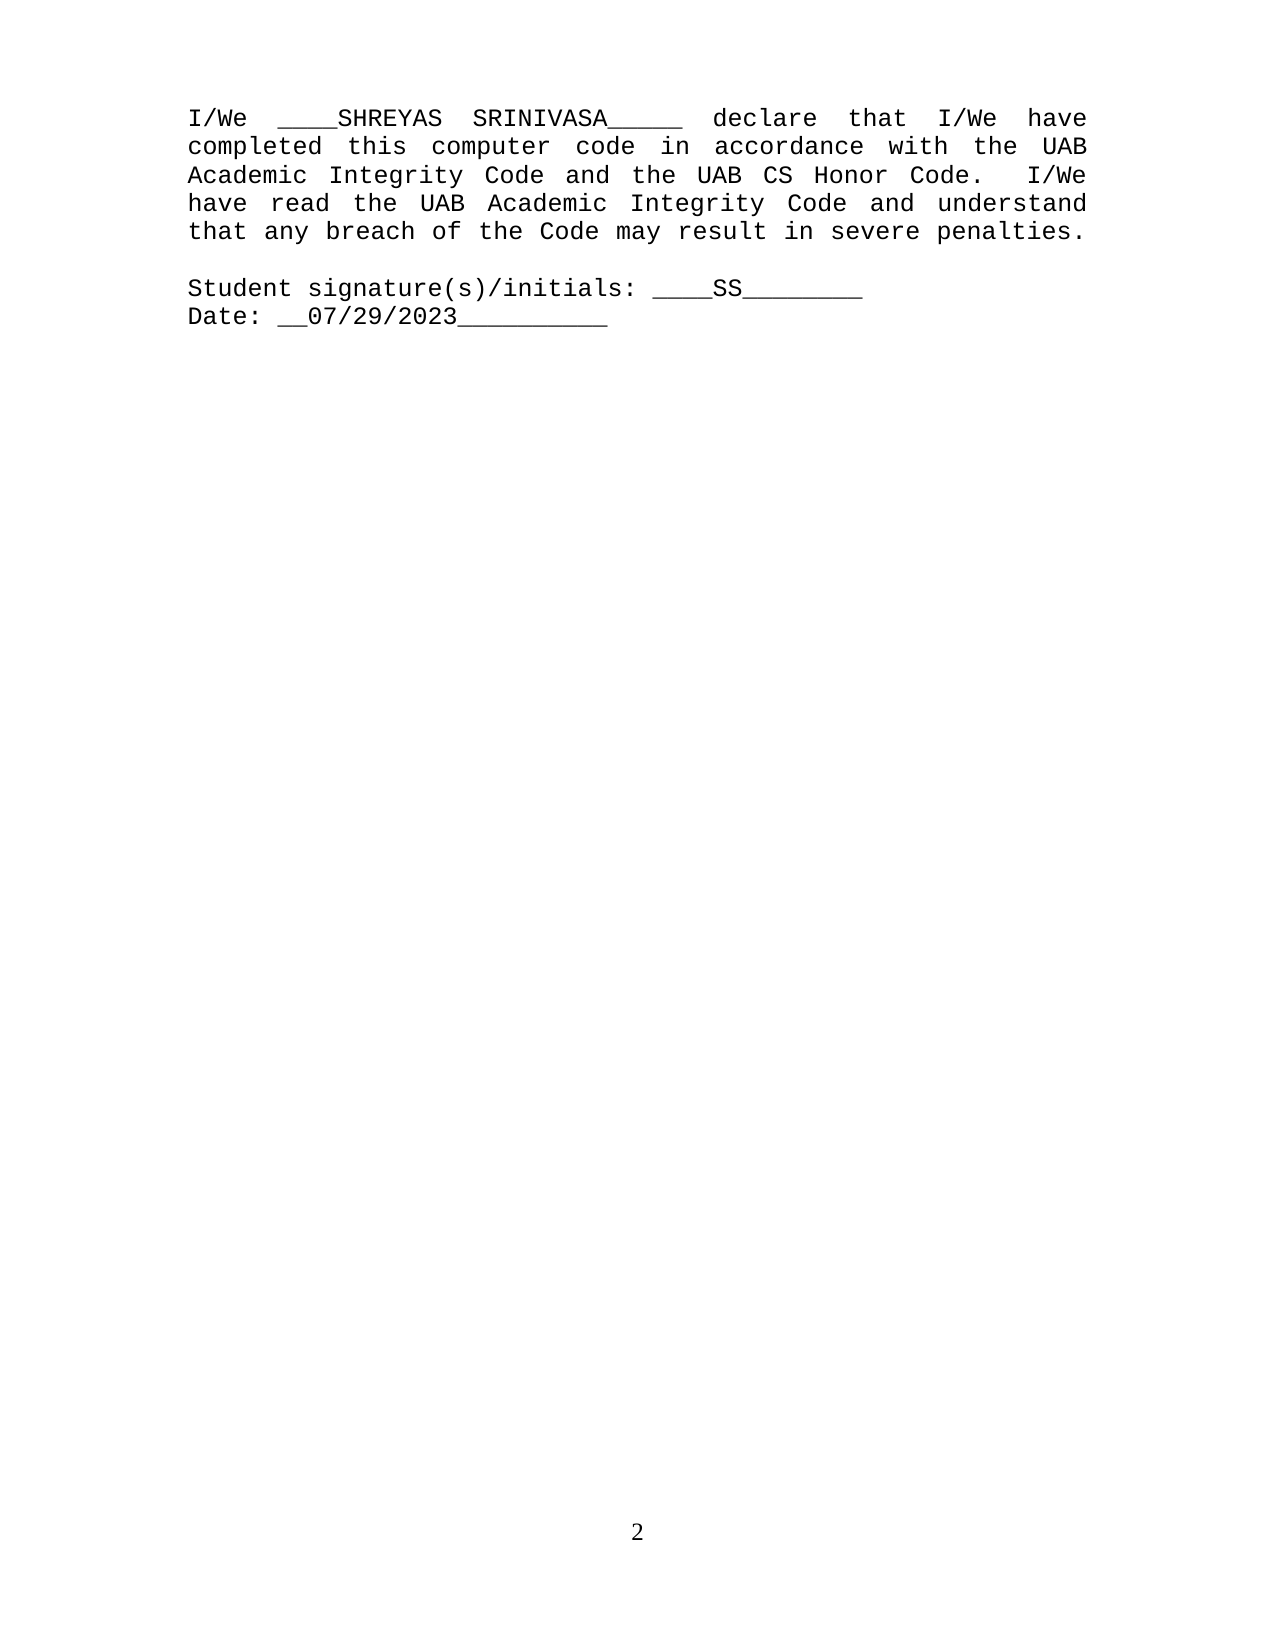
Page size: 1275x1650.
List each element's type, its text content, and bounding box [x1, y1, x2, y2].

text I/We ____SHREYAS SRINIVASA_____ declare that I/We have completed this computer code in accordance with the UAB Academic Integrity Code and the UAB CS Honor Code. I/We have read the UAB Academic Integrity Code and understand that any breach of the Code may result in severe penalties. Student signature(s)/initials: ____SS________ Date: __07/29/2023__________ [187, 106, 1087, 332]
